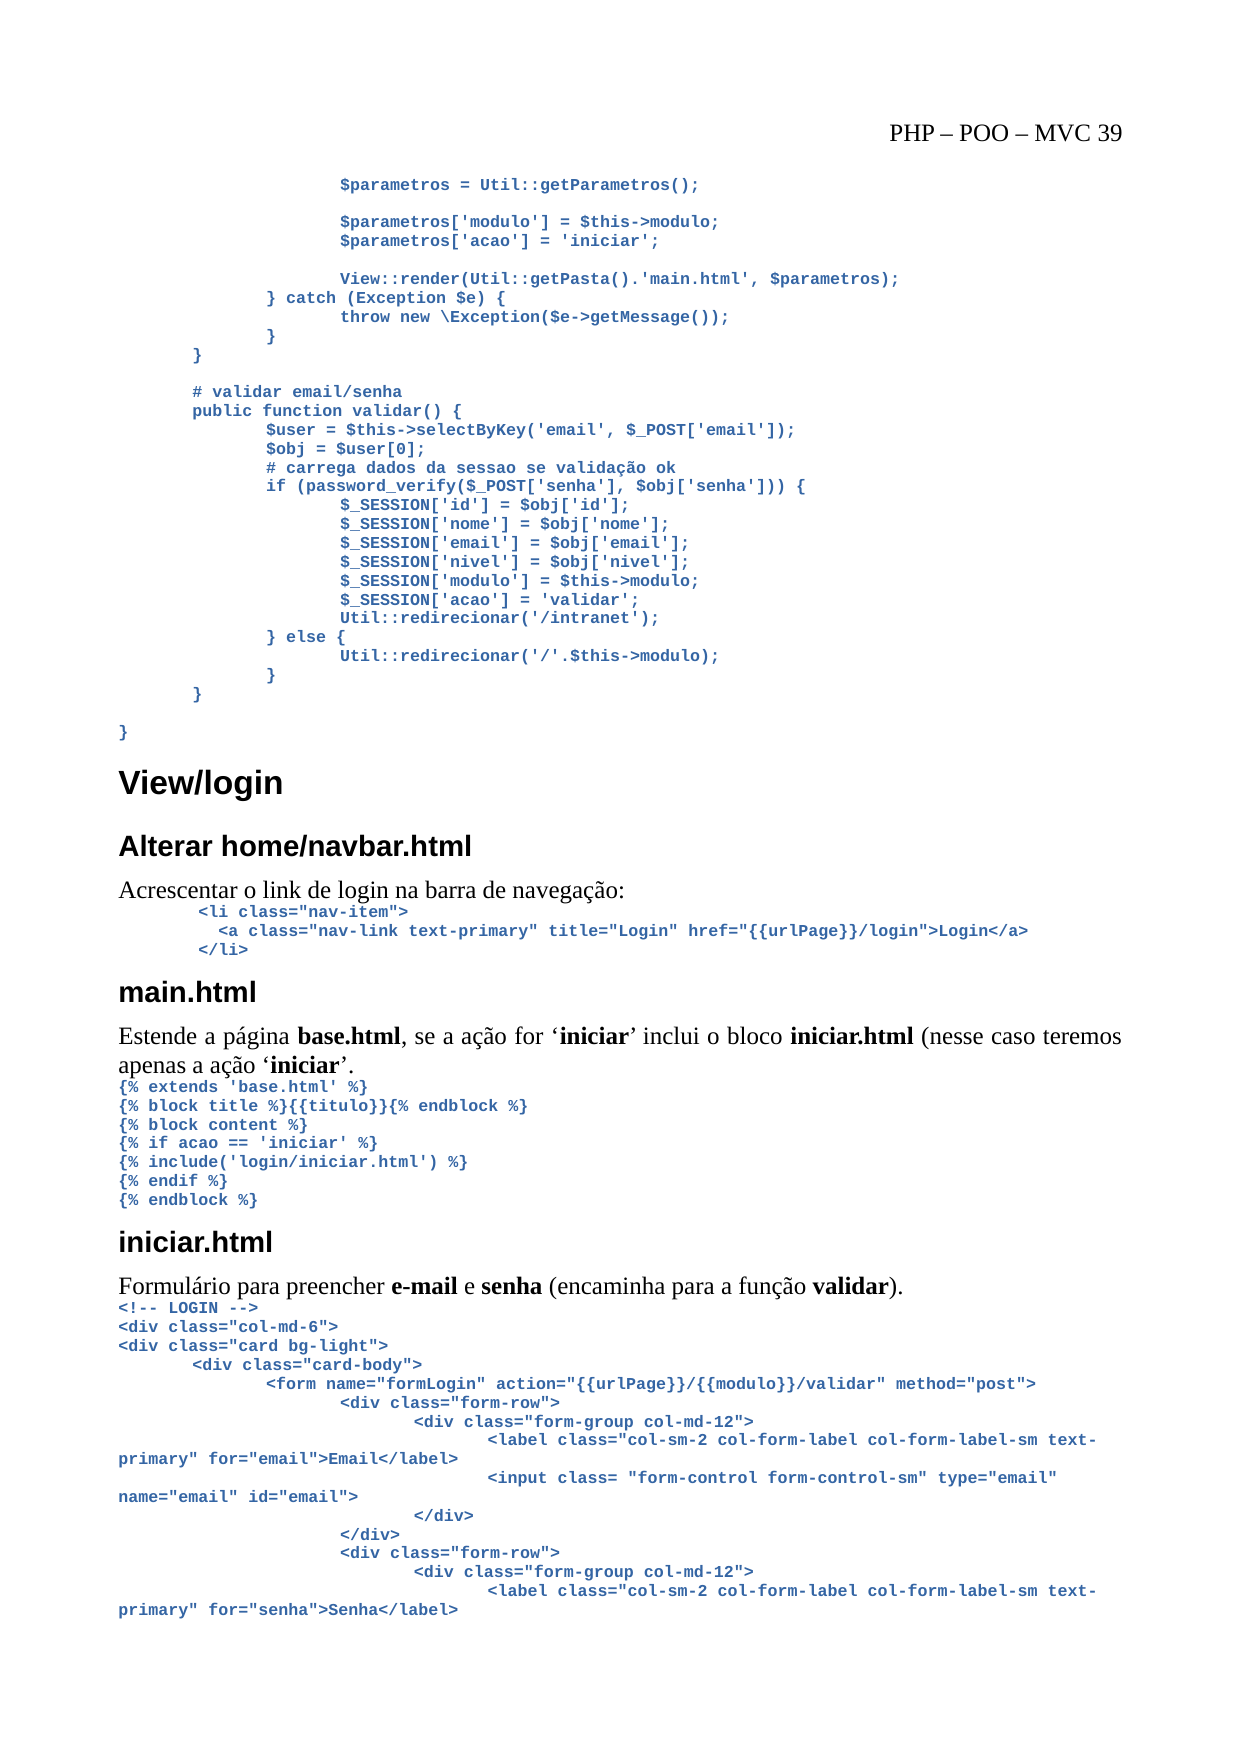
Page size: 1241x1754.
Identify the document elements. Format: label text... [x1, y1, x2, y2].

text <label class="col-sm-2 col-form-label col-form-label-sm text-primary" for="email">Email</label> [118, 1432, 1122, 1470]
text $parametros['modulo'] = $this->modulo; [118, 214, 1122, 233]
text <div class="card-body"> [118, 1357, 1122, 1375]
text <a class="nav-link text-primary" title="Login" href="{{urlPage}}/login">Login</a> [118, 922, 1122, 941]
subtitle iniciar.html [118, 1225, 1122, 1259]
text $_SESSION['acao'] = 'validar'; [118, 591, 1122, 610]
text </div> [118, 1526, 1122, 1545]
text <div class="col-md-6"> [118, 1319, 1122, 1338]
text {% extends 'base.html' %} [118, 1078, 1122, 1097]
text <div class="form-row"> [118, 1394, 1122, 1413]
text $_SESSION['id'] = $obj['id']; [118, 497, 1122, 516]
text Util::redirecionar('/'.$this->modulo); [118, 648, 1122, 667]
text <div class="form-group col-md-12"> [118, 1564, 1122, 1583]
text <div class="card bg-light"> [118, 1338, 1122, 1357]
text <input class= "form-control form-control-sm" type="email" name="email" id="email"> [118, 1470, 1122, 1507]
text {% block content %} [118, 1116, 1122, 1135]
text Acrescentar o link de login na barra de navegação: [118, 875, 1122, 903]
subtitle main.html [118, 975, 1122, 1008]
text if (password_verify($_POST['senha'], $obj['senha'])) { [118, 478, 1122, 497]
text Formulário para preencher e-mail e senha (encaminha para a função validar). [118, 1271, 1122, 1300]
text Util::redirecionar('/intranet'); [118, 610, 1122, 629]
text <li class="nav-item"> [118, 903, 1122, 922]
text <div class="form-group col-md-12"> [118, 1413, 1122, 1432]
text $_SESSION['nivel'] = $obj['nivel']; [118, 553, 1122, 572]
text } [118, 667, 1122, 685]
text $parametros['acao'] = 'iniciar'; [118, 233, 1122, 252]
text <form name="formLogin" action="{{urlPage}}/{{modulo}}/validar" method="post"> [118, 1375, 1122, 1394]
text {% endblock %} [118, 1192, 1122, 1210]
text Estende a página base.html, se a ação for ‘iniciar’ inclui o bloco iniciar.html (nesse caso teremos apenas a ação ‘iniciar’. [118, 1021, 1122, 1078]
text $_SESSION['nome'] = $obj['nome']; [118, 516, 1122, 534]
text </li> [118, 941, 1122, 960]
text {% include('login/iniciar.html') %} [118, 1154, 1122, 1173]
text </div> [118, 1507, 1122, 1526]
text {% block title %}{{titulo}}{% endblock %} [118, 1097, 1122, 1116]
text throw new \Exception($e->getMessage()); [118, 308, 1122, 327]
text } [118, 327, 1122, 346]
subtitle View/login [118, 763, 1122, 801]
text public function validar() { [118, 403, 1122, 421]
text } [118, 685, 1122, 704]
text # carrega dados da sessao se validação ok [118, 459, 1122, 478]
text } catch (Exception $e) { [118, 289, 1122, 308]
text $user = $this->selectByKey('email', $_POST['email']); [118, 421, 1122, 440]
text <label class="col-sm-2 col-form-label col-form-label-sm text-primary" for="senha">Senha</label> [118, 1583, 1122, 1621]
text } else { [118, 629, 1122, 648]
text $_SESSION['modulo'] = $this->modulo; [118, 572, 1122, 591]
text {% endif %} [118, 1173, 1122, 1192]
text $obj = $user[0]; [118, 440, 1122, 459]
text # validar email/senha [118, 384, 1122, 403]
text $parametros = Util::getParametros(); [118, 176, 1122, 195]
text $_SESSION['email'] = $obj['email']; [118, 534, 1122, 553]
text } [118, 346, 1122, 365]
text } [118, 723, 1122, 742]
text {% if acao == 'iniciar' %} [118, 1135, 1122, 1154]
text <div class="form-row"> [118, 1545, 1122, 1564]
text View::render(Util::getPasta().'main.html', $parametros); [118, 271, 1122, 289]
subtitle Alterar home/navbar.html [118, 828, 1122, 862]
text <!-- LOGIN --> [118, 1300, 1122, 1319]
